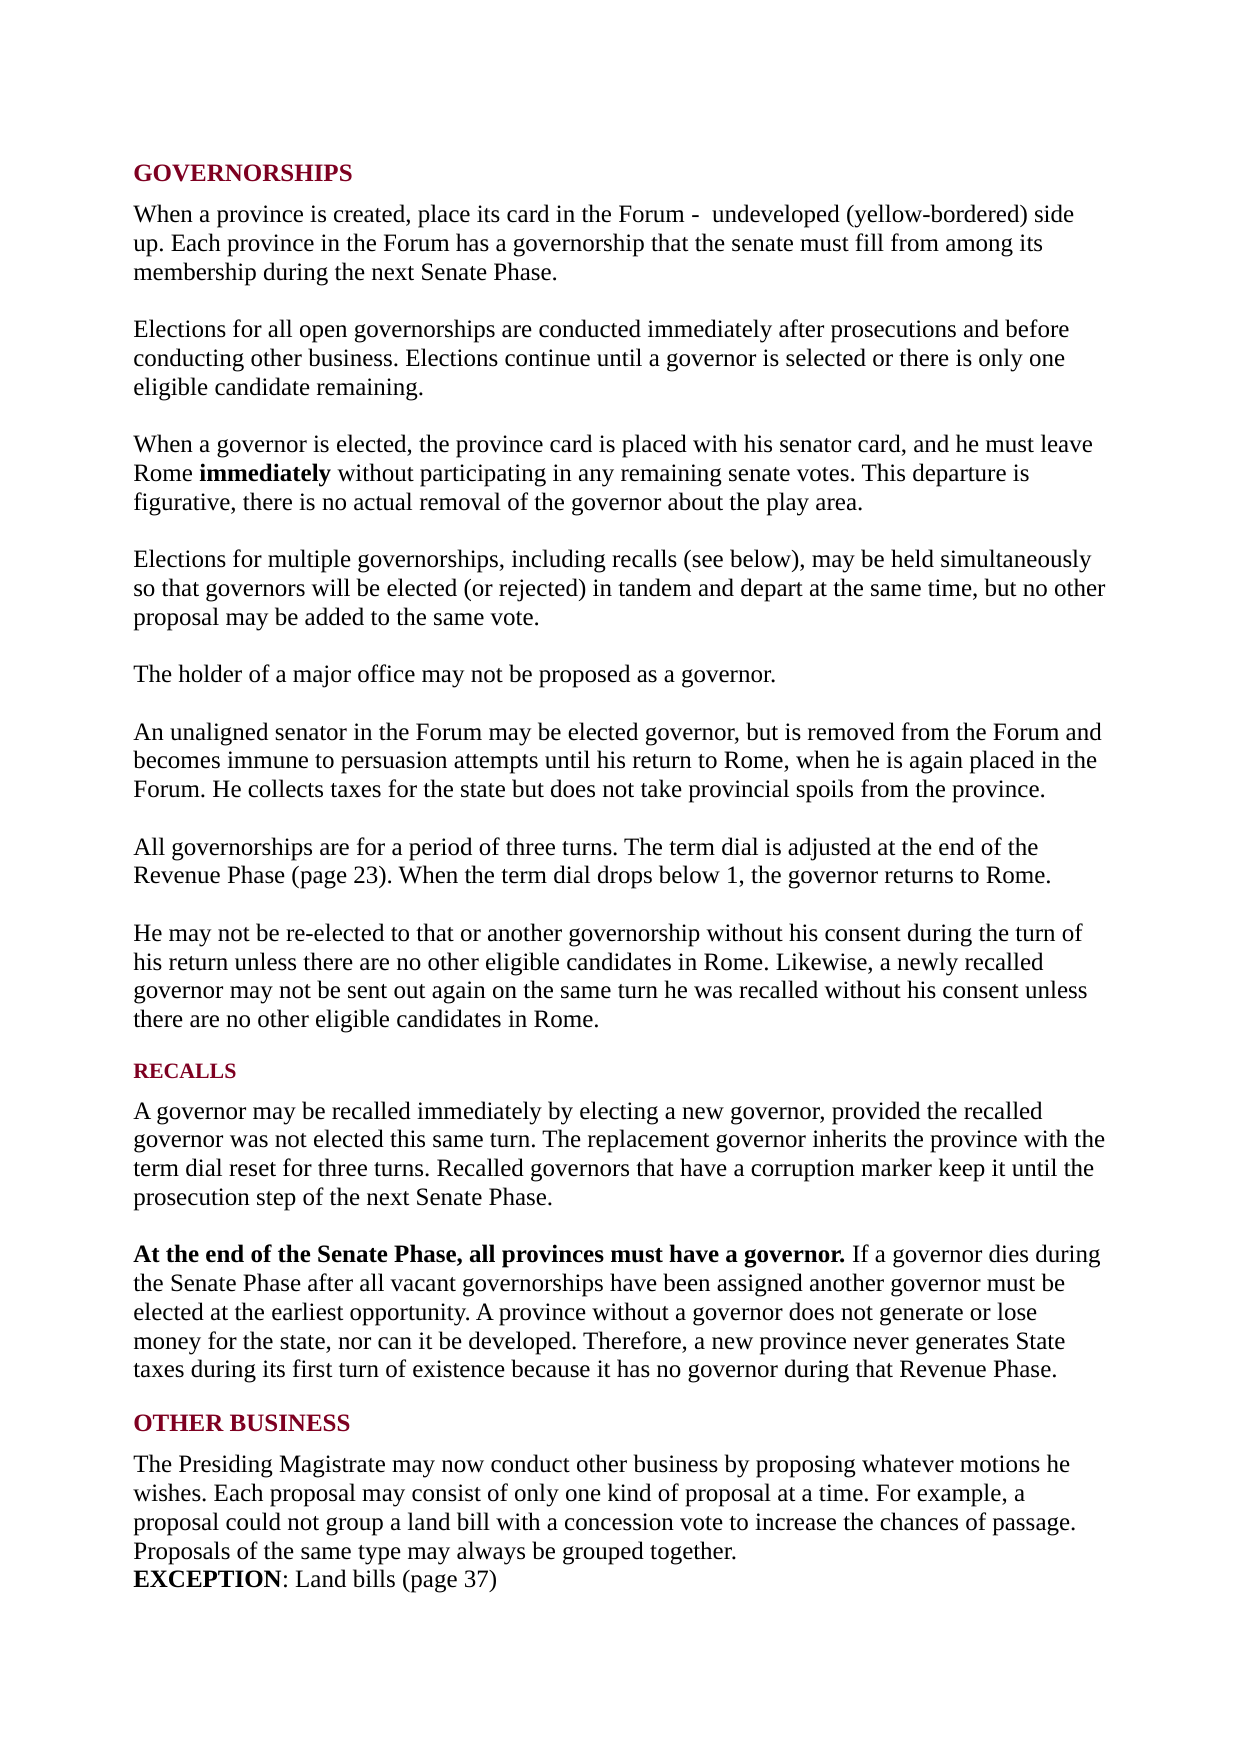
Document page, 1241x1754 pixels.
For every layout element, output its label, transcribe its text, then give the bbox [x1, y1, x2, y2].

table_header The Senate Phase is the heart of the game. While senate is in session, players will put forward a variety of proposals which will then be voted on by senators and enacted if passed. All senators in Rome (i.e. everyone except governors, Proconsuls, captives and rebel senators) must attend the senate session. The senate is convened the moment the State of the Republic dice are thrown in the Population Phase. EXCEPTION: If the results cause the people to revolt and all the players to lose then there is no Senate Phase. HIGHEST RANKING AVAILABLE OFFICIAL (HRAO) The HRAO is the highest ranking official in Rome. The order of precedence is listed on their office marker: If none of these officials are available due to death or absence from Rome, the senator with the most influence opens the meeting (using oratory ratings and then lowest ID# to break ties). PRESIDING MAGISTRATE The HRAO is typically the Presiding Magistrate except: during prosecutions after stepping down as a result of a unanimous proposal defeat (see Unanimous Defeat page 30) The Presiding Magistrate has complete control over the procedures of the senate and conducts all business. He may recognize senators in any order he wishes and may call for the votes of each faction in any order. He alone makes nominations and proposals without the use of a Tribune card (see sidebar), and he may break off discussion on any proposal by calling for an immediate vote. Any player who ignores his demand for an immediate vote is considered to have abstained and loses his right to vote on that proposal. After all elections (including governors) and prosecutions he may close the meeting at any time there is no unresolved proposal on the floor by stating “the senate is adjourned”. If the Presiding Magistrate dies as a result of an assassination or prosecution, the next HRAO becomes Presiding Magistrate. CONSULS The first act of any Presiding Magistrate must be to conduct elections for new Consuls from among the ranks of aligned senators in Rome. He must nominate candidates in pairs. Any pair of candidates that is defeated may not be nominated again that turn as the same pair, but the individuals making up the defeated pair may be nominated again as part of a new pair. Candidates are elected or defeated as a pair; one cannot be elected while the other is defeated in the same vote. The current Consuls and Dictator (if any) may not be elected Consul this turn until the Tradition Erodes law is passed. A senator may not hold two offices simultaneously, but the current Censor or Master of Horse may be elected Consul with the understanding that he will not continue to serve in his existing office. Nominations continue until two Consuls are elected or until only one possible pair of candidates remains, in which case this final pair is automatically appointed Consuls. The newly elected Consuls: decide amongst themselves who will be Rome Consul. If they cannot agree, they dice off for the choice of office. place the appropriate Consul markers on their respective cards. immediately increase their influence by +5. The new Rome Consul becomes Presiding Magistrate and takes over conduct of the meeting. The outgoing Consuls receive Prior Consul markers. If a Dictator and Master of Horse exist, they lose their offices and the Dictator gains a Prior Consul marker. DICTATOR A Dictator may be elected or appointed immediately after the consular elections if and only if Rome is facing one of the following dire situations: 3 or more active wars or a war with a combined land and fleet strength of at least 20. A Naval Victory marker reduces the naval strength of a war to zero for this purpose. To be eligible for Dictator, a senator must be aligned, in Rome and not holding any office except Censor. The Consuls, acting together, may appoint any eligible senator on whom they can agree Dictator. If there is only one Consul present because the other has been assassinated, he may act alone to appoint a Dictator. Appointment of a Dictator may not be vetoed with a Tribune. If the Consuls cannot agree to appoint a Dictator, the senate may immediately elect a Dictator if the Presiding Magistrate calls for such elections (which may be vetoed). A Dictator may also be proposed via the use of a Tribune at this time (after the Consuls decline to make a joint appointment). The Presiding Magistrate or anyone with a Tribune may continue to try to elect a Dictator even after multiple failures. However, once a Censor is elected a Dictator nomination may no longer be put forth (even with a Tribune). The new Dictator: becomes Presiding Magistrate takes the Dictator marker increases his influence by +7 appoints as his Master of Horse any aligned senator in Rome not already holding an office except Censor The new Master of Horse: takes the Master of Horse marker increases his influence by +3 The Dictator's proposals cannot be vetoed, though all proposals must still be voted upon normally. The term of the Dictator and his Master of Horse lasts until the consular elections of the next game turn, at which time both the Dictator and his Master of Horse must immediately surrender their offices and the Dictator (not the Master of Horse) takes a Prior Consul marker. EXCEPTION: The Dictator (and Master of Horse) are in revolt. The Dictator (or another senator) may immediately be appointed or elected Dictator again, assuming the active war requirements are met. MASTER OF HORSE Whenever the Dictator commands an army or fleet he is accompanied by his Master of Horse. The Master of Horse must accompany the Dictator on campaigns and cannot act independently of the Dictator unless: the Dictator dies in combat or the Master of Horse loyally follows the Dictator into revolt The Dictator’s military rating for any combat is the sum of his military rating and that of his Master of Horse. The Master of Horse also adds to the commander’s military rating in a naval battle (reflecting the greater efficiency of a unified command), but cannot be used to nullify a Disaster or Standoff result in any battle. If victorious in a war, the Dictator receives the usual increase in his influence and popularity, and the Master of Horse gets nothing. If the Dictator is defeated, the Master of Horse is killed along with him. The Master of Horse can also be killed by a mortality chit draw during a battle result. CENSOR Once the new Consuls (and possibly a Dictator) have been established, the Presiding Magistrate conducts elections for Censor. Candidates must have a Prior Consul marker and be an aligned senator in Rome. The Censor may succeed himself. If only one eligible candidate of consular experience is available (as usually happens on the first turn), he is elected automatically. If there are no senators with consular experience present in the senate and free of other offices, the election for Censor is temporarily thrown open to all aligned senators in Rome. The new Censor: takes the Censor marker increases his influence by +5 becomes temporary Presiding Magistrate in order to conduct any prosecutions PROSECUTIONS Once elected, a new Censor has two options: declare no prosecutions and return conduct of the meeting to the Presiding Magistrate announce a prosecution He may conduct up to two minor or one major prosecution each turn in addition to any special prosecutions of assassins (page 40). During prosecutions the Censor is the Presiding Magistrate and conducts all voting. If he suffers a unanimous defeat, he may either lose one influence (to a minimum of 0) or hand control of the meeting back to the normal Presiding Magistrate and end all prosecutions. A Censor may not prosecute himself. Only senators in Rome may be prosecuted. If the Censor dies as a result of an assassination while the prosecutions are ongoing, all unresolved prosecutions fail and the HRAO becomes the Presiding Magistrate. A senator with any of the following is eligible for a minor prosecution: a minor (“Corrupt” side) corruption marker a major (“Major” side) corruption marker the corrupt portion of a concession revealed To be eligible for a major prosecution the accused must hold a major corruption marker, which means that the senator held a major office last turn. The Censor must appoint a consenting senator to be Prosecutor for each prosecution. The Prosecutor can be any senator in Rome, provided it is not the Censor himself or the accused. TRIAL The Censor calls for votes. Voting against the prosecution is a vote against conviction. Voting for the prosecution is a vote for conviction. During a prosecution the accused receives additional votes equal to his influence. POPULAR APPEAL A senator accused in a prosecution may appeal to the people when his faction is called upon to vote. Popular Appeal Result = 2d6 + Accused's Popularity Note that the accused's popularity may be positive or negative. The result is found on the Popular Appeal Table on the game board: Accused Freed - ends the prosecution with an acquittal, and one mortality chit for each number by which the modified roll exceeds 11 is drawn to see if either the Censor and/or the Prosecutor (the only two vulnerable to the chit draw) is killed by a mob enraged over this obvious frame-up. Positive Votes - are added to the votes “against” conviction. Negative Votes - are added to the votes “for” conviction. Accused Killed - the populace is so disgusted by the self-serving rhetoric of the accused that they kill him themselves. If the accused is killed in this way, the accused is considered to have been guilty, and the prosecutor still gains his Prior Consul marker (if any) and half of his influence, as usual (see below). A senator who makes a popular appeal and is not killed as a result may play a Tribune to veto the prosecution after discovering the result of his appeal. A Tribune may be played by anyone to veto the prosecution. The vetoed prosecution still counts towards the Censor’s total allowed prosecutions this Senate Phase. A prosecution is not considered to be a proposal and therefore cannot be proposed with a Tribune. TRIAL OUTCOMES If the prosecution fails, the accused goes free and may not be prosecuted again this turn for the same reason. If convicted of a minor prosecution, the accused: loses 5 popularity (which can become negative) loses 5 influence (to a minimum of 0) loses any Prior Consul marker must return all of his concessions to the Forum The Prosecutor: adds half of the influence lost by the accused (rounded up) to his own influence gains a Prior Consul marker If convicted of a major prosecution, the accused: is executed The Prosecutor: adds half of the influence that would have been lost by the accused to his own influence, had the accused been convicted of a minor prosecution (see above) and not killed gains a Prior Consul marker Upon completion of his prosecutions, the Censor turns the meeting back to the normal Presiding Magistrate, and all corruption markers are removed from senators. Armaments and Shipbuilding concessions should be readjusted to hide the corrupt bar, indicating that these senators cannot be prosecuted next turn unless they take money from their concession again. GOVERNORSHIPS When a province is created, place its card in the Forum - undeveloped (yellow-bordered) side up. Each province in the Forum has a governorship that the senate must fill from among its membership during the next Senate Phase. Elections for all open governorships are conducted immediately after prosecutions and before conducting other business. Elections continue until a governor is selected or there is only one eligible candidate remaining. When a governor is elected, the province card is placed with his senator card, and he must leave Rome immediately without participating in any remaining senate votes. This departure is figurative, there is no actual removal of the governor about the play area. Elections for multiple governorships, including recalls (see below), may be held simultaneously so that governors will be elected (or rejected) in tandem and depart at the same time, but no other proposal may be added to the same vote. The holder of a major office may not be proposed as a governor. An unaligned senator in the Forum may be elected governor, but is removed from the Forum and becomes immune to persuasion attempts until his return to Rome, when he is again placed in the Forum. He collects taxes for the state but does not take provincial spoils from the province. All governorships are for a period of three turns. The term dial is adjusted at the end of the Revenue Phase (page 23). When the term dial drops below 1, the governor returns to Rome. He may not be re-elected to that or another governorship without his consent during the turn of his return unless there are no other eligible candidates in Rome. Likewise, a newly recalled governor may not be sent out again on the same turn he was recalled without his consent unless there are no other eligible candidates in Rome. RECALLS A governor may be recalled immediately by electing a new governor, provided the recalled governor was not elected this same turn. The replacement governor inherits the province with the term dial reset for three turns. Recalled governors that have a corruption marker keep it until the prosecution step of the next Senate Phase. At the end of the Senate Phase, all provinces must have a governor. If a governor dies during the Senate Phase after all vacant governorships have been assigned another governor must be elected at the earliest opportunity. A province without a governor does not generate or lose money for the state, nor can it be developed. Therefore, a new province never generates State taxes during its first turn of existence because it has no governor during that Revenue Phase. OTHER BUSINESS The Presiding Magistrate may now conduct other business by proposing whatever motions he wishes. Each proposal may consist of only one kind of proposal at a time. For example, a proposal could not group a land bill with a concession vote to increase the chances of passage. Proposals of the same type may always be grouped together. EXCEPTION: Land bills (page 37) The Presiding Magistrate may close the meeting whenever he chooses, as long as there is no unresolved motion on the floor. He simply states the “senate is adjourned” and thereby ends the opportunity for assassinations. The closing of the senate cannot be vetoed, however a Tribune can be used to temporarily keep the senate open in order to introduce a single proposal (page 32). ASSIGN CONCESSIONS Proposals may be made to assign a specific concession from the Forum to a specific senator present in Rome. Group proposals may be made to simultaneously assign different concessions to different senators to increase voting support. If a proposal to assign a concession fails (whether singly or as part of a group), that concession card is flipped over to indicate that it may not be proposed again during the same game turn. There is no limit to the number of concessions a senator may control. The Land Commission concession may only be assigned if a land bill is in effect; once assigned it must be returned to the Forum if there are no land bills in effect at the end of a Senate Phase. LAND BILLS The senate can improve the Unrest Level by passing land bills. Three kinds are available: Type I, Type II, and Type III (see table below). Regardless of the type of land bill, the Unrest Level is lowered only during the turn of their passage. The senate may propose no more than one land bill of each type each game turn. The number of land bills that may be in effect at one time is limited by the number of such markers available. A land bill proposal must name two consenting senators as sponsor and co-sponsor. If the land bill passes, the Unrest Level is lowered and the popularity of the sponsor and co-sponsor is raised as indicated on the Land Bills Table. Place the appropriate land bill marker in the applicable display box of the State treasury as a reminder of funds owed by the State during the Revenue Phase. Regardless of the outcome, any senator who votes against a land bill lowers his popularity as indicated on the Land Bills Table. A senator who vetoes a land bill with a Tribune is not so penalized. REPEALS The senate may attempt to repeal a Type II or Type III land bill, even on the same turn it passed. Type I land bills may not be repealed once they are passed and are removed during the next Revenue Phase (see below). Only one land bill repeal may be attempted per turn. The senator who volunteers to sponsor the repeal of a land bill must have popularity equal to or greater than the amount he will lose by sponsoring and voting for the repeal. The sponsor lowers his popularity as indicated on the Land Bills Table and must vote for that repeal. If the repeal passes, the Unrest Level is raised as indicated on the Land Bills Table. Regardless of whether the repeal passes or not, senators who vote for the repeal lower their popularity accordingly. Payment for land bills is made during the Revenue Phase by subtracting the costs of any current land bills from the State treasury. Remove the Type I land bill marker after payment is made. ASSASSINATION OF SPONSORS Whenever both the sponsor and co-sponsor of a land bill are from the same faction, they risk assassination (page 40). Any time prior to the end of the vote on the land bill, one senator may attempt an assassination of either the sponsor or co-sponsor by rolling on the Assassination Table. If caught, that senator is killed. However, there are no further consequences to his faction as would normally accrue due to a caught assassin. Regardless of the outcome, the vote on the land bill continues. RECRUITMENT OF FORCES The senate may vote to raise or disband forces. The maximum number of legions and fleets the Republic may have as active forces is 25 of each. The number to be raised must be specified in the original proposal. Theater and commander must be the subject of subsequent proposals. Forces raised are taken from the Force Pool on the game board and placed in Italy (i.e. the Active Forces boxes). The State treasury must immediately pay 10 talents for each new unit raised. A legion/ fleet cannot be disbanded and rebuilt in the same Senate Phase. The senate may only vote to disband units located in Rome. CONCESSION GAINS Any senator who holds the Armaments or Ship Building concessions must immediately collect the income listed on the concession when legions or ships are built. Senators taking money in this way slide the concession out to reveal the printed corrupt bar listed on the card. This indicates that the senator is liable to a minor prosecution during the next Senate Phase (page 33). DEPLOYMENT OF FORCES The senate may send a commander and a specific group of forces in the Active Forces boxes to attack any available active, inactive or imminent war. The senate may not send a force to fight a war unless it is supported by the number of fleets required by that war card. Multiple forces may even be sent against the same war. When a measure to send a force away passes, those units are placed on the commander’s card, and he is immediately considered absent from Rome and placed overlapping the war. The Field Consul, the Rome Consul and the Dictator (with the Master of Horse) can all be sent to war with the only limitation being that the Field Consul must be sent to war before (or in conjunction with) the Rome Consul. These proposals may be made separately or in a package. The passage of any measure sending the Presiding Magistrate to war ends the Senate Phase. Consequently, a player wishing to enact some other proposal during that Senate Phase may play a Tribune card before or during his turn to vote on sending the Presiding Magistrate away - not as a veto, but as a measure to suspend the vote until after his proposal has been acted upon. If the proposal put forth from this Tribune results in making the suspended deployment proposal invalid (e.g. the troops no longer exist, etc…), the suspended proposal automatically fails. The senate may send more than one army under different commanders to fight the same war. However, if they do so, each army must attack separately, one at a time, until the war is defeated or all armies have attacked. The advantage of sending separate armies to fight a single war is that each Disaster/Standoff number can only be applied once a turn. EXAMPLE: An end result of 14 would result in a disaster for the first battle resolution, but a subsequent end result of 14 for a different force on the same turn would not be considered a disaster. MINIMUM FORCES The senate may not propose to send a senator to fight a war without his consent unless the combined strength of his force (including his military rating) is equal to or greater that of the war and any applicable leader. If as a result of losses sustained in a previous turn, a Proconsul’s force falls beneath that of the opposing war, he has no such right of refusal and must attack again the following turn. EXCEPTION: Automatic recalls – see below. REINFORCEMENTS The senate may send additional forces to a commander during the Senate Phase. If a Proconsul has no legions left or insufficient fleets to prosecute the war, he must be reinforced or he will be automatically recalled at the end of the current Senate Phase (see Automatic Recalls, below). A commander that left Rome in the current Senate Phase may not be reinforced. RECALL OF COMMANDERS / FORCES The senate may vote to recall or replace any commander who was not victorious during the previous Combat Phase. He returns to Rome immediately and his forces are placed in the Active Forces boxes unless a replacement commander is sent to take his place as part of the recall. The senate may also recall part of a force to Rome, leaving the rest with its commander in the field, providing the recall follows the standard minimum forces rules (see above). The senate may not recall a commander or forces attached to a commander that were deployed during the current Senate Phase nor a commander or troops attached to that commander if already reinforced in the current Senate Phase. The senate may not recall legions from a Proconsul without his consent that will reduce the strength of his force to less than that of his war and any applicable leaders. AUTOMATIC RECALLS Once the senate is closed, all Proconsuls who have insufficient fleet support, no legions when fighting a land battle or no fleets when fighting a naval battle are automatically recalled. Any force without a commander is also automatically recalled at this time. Obtaining fleet support is not required to perform these recalls. GARRISONS Each province has a base land and naval strength depending on whether the province is developed or not. These base province strengths are defenses innate to the provinces and can be enhanced by garrisons (the advanced rules expand on the role of provincial forces). The senate may vote to send one or more legions to a province to augment its base land strength. Once sent, they remain there until recalled and follow the province to the Forum when up for reassignment. Garrisons cannot be recalled the same turn they are deployed. Garrisons are under command of the current governor. The senate pays garrison maintenance costs. The only thing that garrisoned legions do (without using the provincial wars and rebel governor advanced rules) is protect the province and governor from dangerous events. Those provinces with underscored names and black border silhouettes are frontier provinces, which are susceptible to the Barbarian Raids events and should be garrisoned accordingly. MINOR MOTIONS A player may make gratuitous motions to enhance the atmosphere of the game or inform another player of his desire or dislike for a certain course of action. Votes of censure or gratitude, reprimands, personally insulting proposals and the like can all be appropriate. Passage of minor motions has no game impact. Defeat of a minor motions carries no loss of influence penalty to the initiator of that motion. ASSASSINATIONS Players may attempt to eliminate opposing senators by announcing an assassination attempt which will be carried out by a specific senator belonging to the player attempting the assassination. The player making the attempt may add to their assassination roll by playing one or more assassin cards prior to the resolution (the roll), but possession of an assassin card is not necessary to attempt an assassination. Other factions may not interfere with this attempt with their own assassin or bodyguard faction cards. No faction may be the target of more than one attempt per turn, and no faction may attempt more than one assassination per turn. A faction may not attempt to assassinate one of its own senators. A senator’s vote is counted even if he is dead by the end of the vote (as long as he voted before he died). A land bill vote is never canceled by the death of a senator, whether he is sponsor or co-sponsor. SENATUS INTERRUPTUS Assassinations may be attempted only while the senate is in session and only by and against those in attendance. Once the senate is adjourned, it is no longer possible to attempt an assassination during that game turn. The timing of an assassination attempt can be critical, so the players may want to agree beforehand on a short phrase (e.g., “Die swine!”) that will mark the exact moment of the attempt. It will thus be easier to decide if a sole Consul was killed before he could finish announcing the appointment of one of his fellow faction members as Dictator. No other card besides Assassin may be played between when the assassination is called and when the roll is made. The assassin announces the senator making the attempt and his target before rolling 1d6. Results are found on the Assassination Table. Assassination Table If the target senator has one or more “Secret Bodyguard” cards, he may announce after the roll how many of those cards he will play to defend against the assassination attempt. Each bodyguard so used subtracts 1 from the roll and is discarded after use. The “Open Bodyguard” card must be in play prior to an assassination attempt to have any effect. If the assassin is not caught, for each bodyguard card played, the assassin must roll again with all applicable modifiers solely to determine if he is caught. It is therefore possible for the first roll to kill the victim and a subsequent roll to result in the assassin’s capture. KILLED The target of the assassination attempt is killed (page 19). If the Presiding Magistrate dies, the vote continues with the next HRAO acting as Presiding Magistrate. A nominee up for an office who is assassinated immediately cancels the current proposal and a new nominee (or set of nominees) must be provided by the Presiding Magistrate. EXCEPTION: Concession assignments and Consul for Life nominations can only be proposed once a turn. If the Censor dies during the prosecution step, the current prosecution is canceled and no more prosecutions are possible. If a Prosecutor dies, the prosecution is canceled but still counts towards the Censor’s limit. CAUGHT A caught assassin is killed (page 19). In addition, his faction leader: loses 5 influence if he is in Rome, is the subject of an immediate special major prosecution PROSECUTION OF FAILING FACTION LEADERS The Censor is Presiding Magistrate for an assassination prosecution, even if he is the accused faction leader. If there is no Censor, the current Presiding Magistrate runs the vote. A Prosecutor is not selected for this special prosecution. A special assassination prosecution only temporarily suspends the current proposal. If possible, the proposal continues after the prosecution is resolved. The failing faction leader must make a popular appeal. Instead of modifying the popular appeal roll by his own popularity, he must subtract the popularity of the target senator (if the target had negative popularity, add it to the roll). Assassination Prosecution Popular Appeal Roll = 2d6 - Target Senator's Popularity If the faction leader is found guilty not only is he executed but a number of mortality chits equal to the victim’s popularity (if positive) are drawn, and any other members of the assassin’s faction currently in Rome whose mortality chits are drawn are also implicated and killed. If the caught assassin was the faction leader, he is automatically killed and chits are still drawn as above to implicate further faction members. If the killed faction leader was the last remaining member of the faction, the player is eliminated from the game. [118, 118, 1122, 1608]
